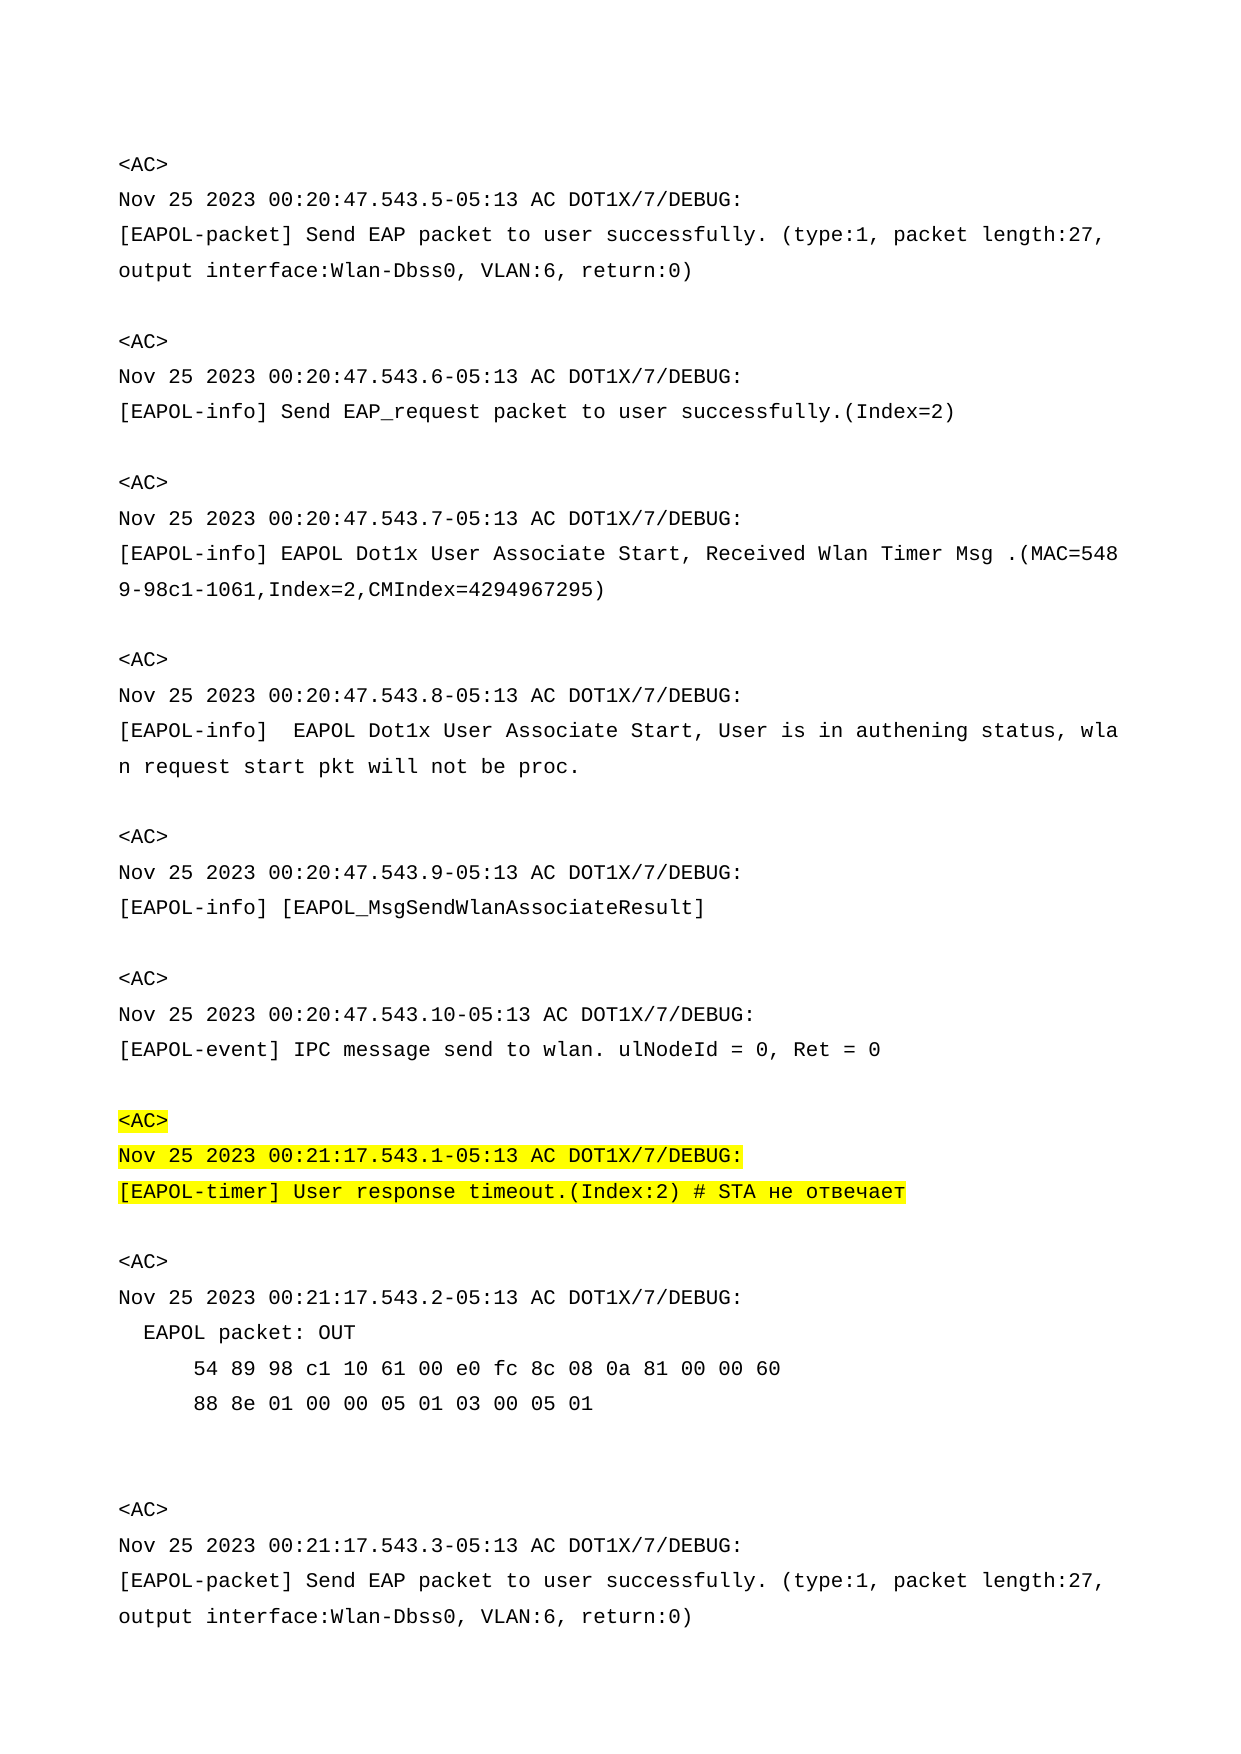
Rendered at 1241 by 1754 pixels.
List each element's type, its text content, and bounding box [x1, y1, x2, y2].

text 88 8e 01 00 00 05 01 03 00 05 01 [118, 1393, 1122, 1417]
text <AC> [118, 968, 1122, 992]
text [EAPOL-info] EAPOL Dot1x User Associate Start, User is in authening status, wla [118, 720, 1122, 744]
text [EAPOL-packet] Send EAP packet to user successfully. (type:1, packet length:27, [118, 224, 1122, 248]
text <AC> [118, 153, 1122, 177]
text <AC> [118, 1499, 1122, 1523]
text Nov 25 2023 00:20:47.543.5-05:13 AC DOT1X/7/DEBUG: [118, 189, 1122, 213]
text n request start pkt will not be proc. [118, 756, 1122, 779]
text [EAPOL-timer] User response timeout.(Index:2) # STA не отвечает [118, 1181, 1122, 1204]
text [EAPOL-info] [EAPOL_MsgSendWlanAssociateResult] [118, 897, 1122, 921]
text Nov 25 2023 00:20:47.543.6-05:13 AC DOT1X/7/DEBUG: [118, 366, 1122, 390]
text <AC> [118, 331, 1122, 354]
text Nov 25 2023 00:21:17.543.3-05:13 AC DOT1X/7/DEBUG: [118, 1535, 1122, 1558]
text Nov 25 2023 00:20:47.543.7-05:13 AC DOT1X/7/DEBUG: [118, 508, 1122, 531]
text output interface:Wlan-Dbss0, VLAN:6, return:0) [118, 260, 1122, 283]
text 54 89 98 c1 10 61 00 e0 fc 8c 08 0a 81 00 00 60 [118, 1358, 1122, 1381]
text <AC> [118, 1251, 1122, 1275]
text Nov 25 2023 00:21:17.543.2-05:13 AC DOT1X/7/DEBUG: [118, 1287, 1122, 1311]
text Nov 25 2023 00:20:47.543.9-05:13 AC DOT1X/7/DEBUG: [118, 862, 1122, 886]
text <AC> [118, 472, 1122, 496]
text output interface:Wlan-Dbss0, VLAN:6, return:0) [118, 1606, 1122, 1629]
text Nov 25 2023 00:20:47.543.10-05:13 AC DOT1X/7/DEBUG: [118, 1003, 1122, 1027]
text <AC> [118, 649, 1122, 673]
text [EAPOL-info] Send EAP_request packet to user successfully.(Index=2) [118, 401, 1122, 425]
text Nov 25 2023 00:21:17.543.1-05:13 AC DOT1X/7/DEBUG: [118, 1145, 1122, 1169]
text [EAPOL-packet] Send EAP packet to user successfully. (type:1, packet length:27, [118, 1570, 1122, 1594]
text Nov 25 2023 00:20:47.543.8-05:13 AC DOT1X/7/DEBUG: [118, 685, 1122, 708]
text <AC> [118, 1110, 1122, 1133]
text <AC> [118, 826, 1122, 850]
text EAPOL packet: OUT [118, 1322, 1122, 1346]
text [EAPOL-event] IPC message send to wlan. ulNodeId = 0, Ret = 0 [118, 1039, 1122, 1063]
text [EAPOL-info] EAPOL Dot1x User Associate Start, Received Wlan Timer Msg .(MAC=548 [118, 543, 1122, 567]
text 9-98c1-1061,Index=2,CMIndex=4294967295) [118, 578, 1122, 602]
